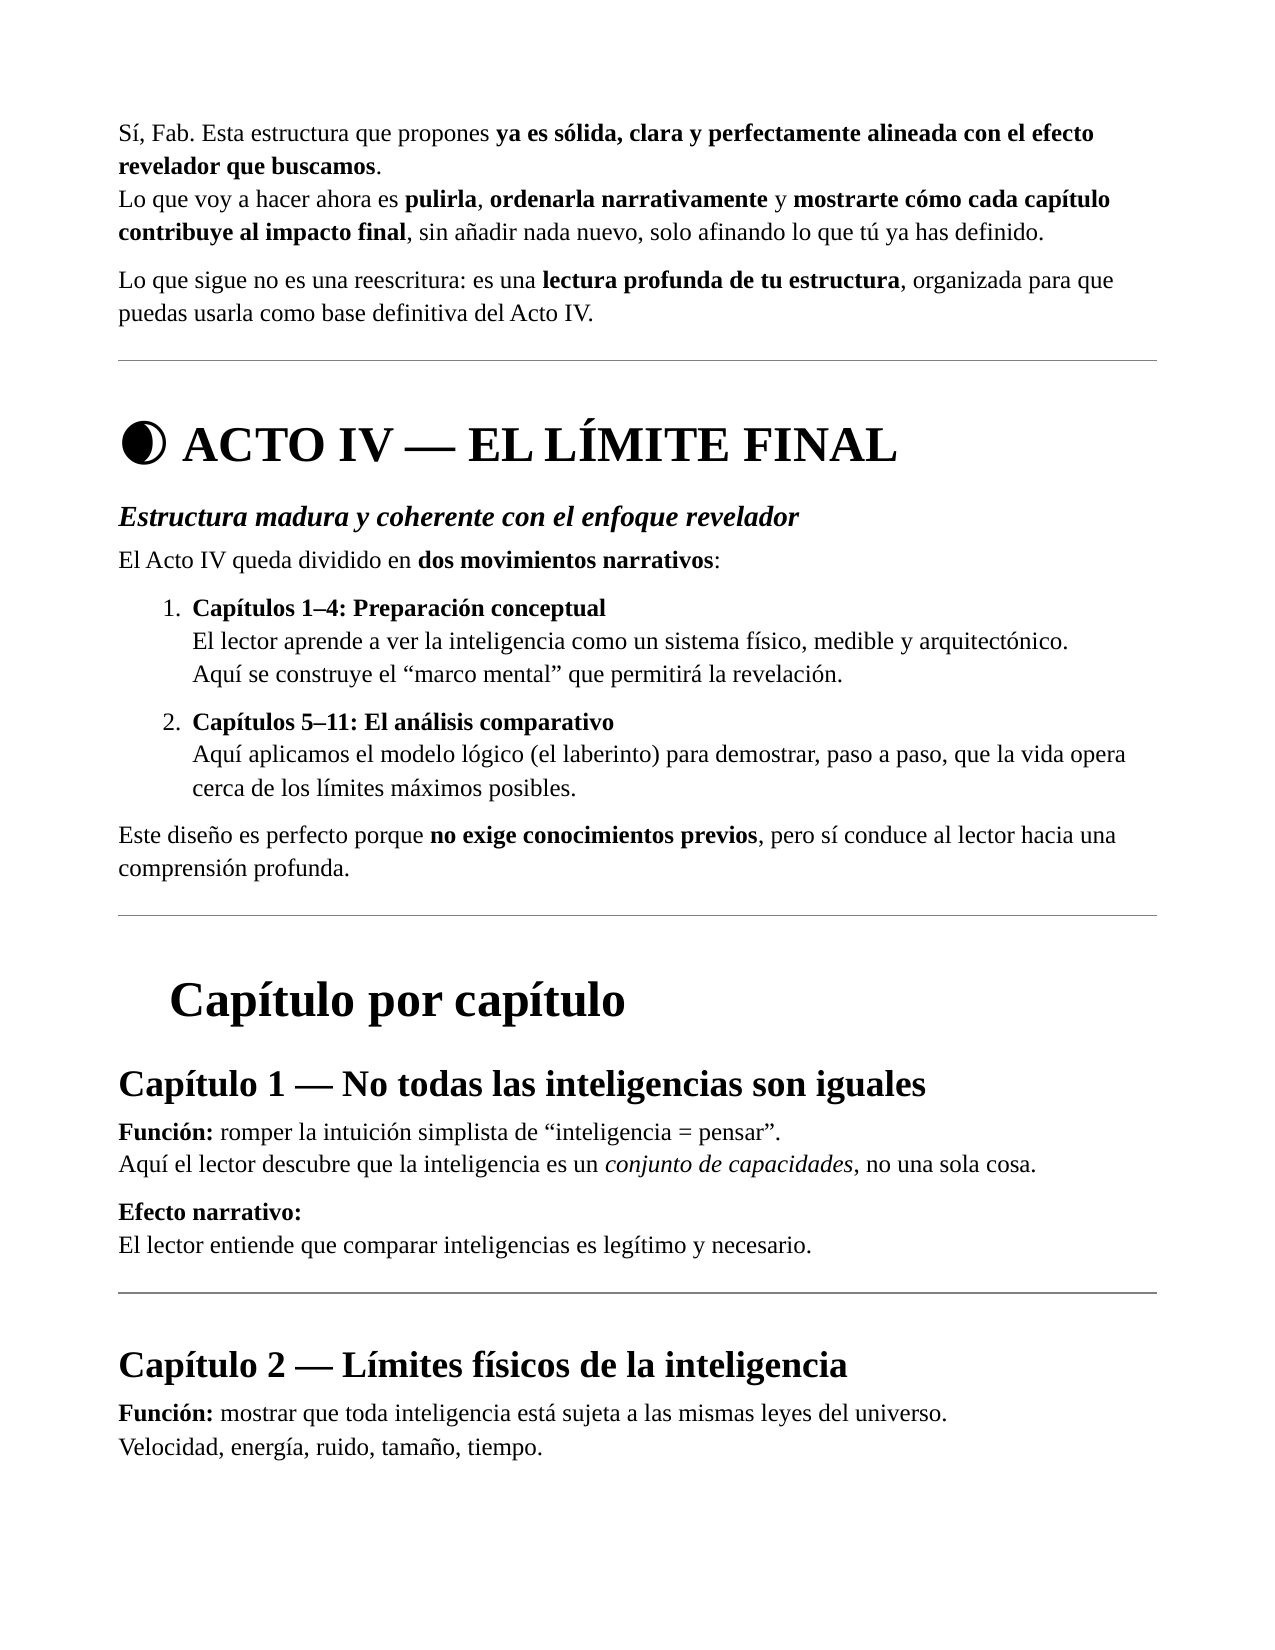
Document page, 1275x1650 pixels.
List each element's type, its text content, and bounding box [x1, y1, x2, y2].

text Lo que sigue no es una reescritura: es una lectura profunda de tu estructura, organizada para que puedas usarla como base definitiva del Acto IV. [118, 265, 1157, 327]
text El Acto IV queda dividido en dos movimientos narrativos: [118, 545, 1157, 574]
subtitle Capítulo 2 — Límites físicos de la inteligencia [118, 1343, 1157, 1386]
list Capítulos 1–4: Preparación conceptual El lector aprende a ver la inteligencia como un sistema físico, medible y arquitectónico. Aquí se construye el “marco mental” que permitirá la revelación. [162, 593, 1157, 688]
subtitle Capítulo 1 — No todas las inteligencias son iguales [118, 1061, 1157, 1104]
list Capítulos 5–11: El análisis comparativo Aquí aplicamos el modelo lógico (el laberinto) para demostrar, paso a paso, que la vida opera cerca de los límites máximos posibles. [162, 707, 1157, 801]
subtitle 🌒 ACTO IV — EL LÍMITE FINAL [118, 415, 1157, 472]
text Efecto narrativo: El lector entiende que comparar inteligencias es legítimo y necesario. [118, 1197, 1157, 1259]
subtitle Estructura madura y coherente con el enfoque revelador [118, 499, 1157, 533]
text Este diseño es perfecto porque no exige conocimientos previos, pero sí conduce al lector hacia una comprensión profunda. [118, 820, 1157, 882]
text Sí, Fab. Esta estructura que propones ya es sólida, clara y perfectamente alineada con el efecto revelador que buscamos. Lo que voy a hacer ahora es pulirla, ordenarla narrativamente y mostrarte cómo cada capítulo contribuye al impacto final, sin añadir nada nuevo, solo afinando lo que tú ya has definido. [118, 118, 1157, 246]
subtitle 🧩 Capítulo por capítulo [118, 970, 1157, 1028]
text Función: romper la intuición simplista de “inteligencia = pensar”. Aquí el lector descubre que la inteligencia es un conjunto de capacidades, no una sola cosa. [118, 1117, 1157, 1178]
text Función: mostrar que toda inteligencia está sujeta a las mismas leyes del universo. Velocidad, energía, ruido, tamaño, tiempo. [118, 1398, 1157, 1460]
